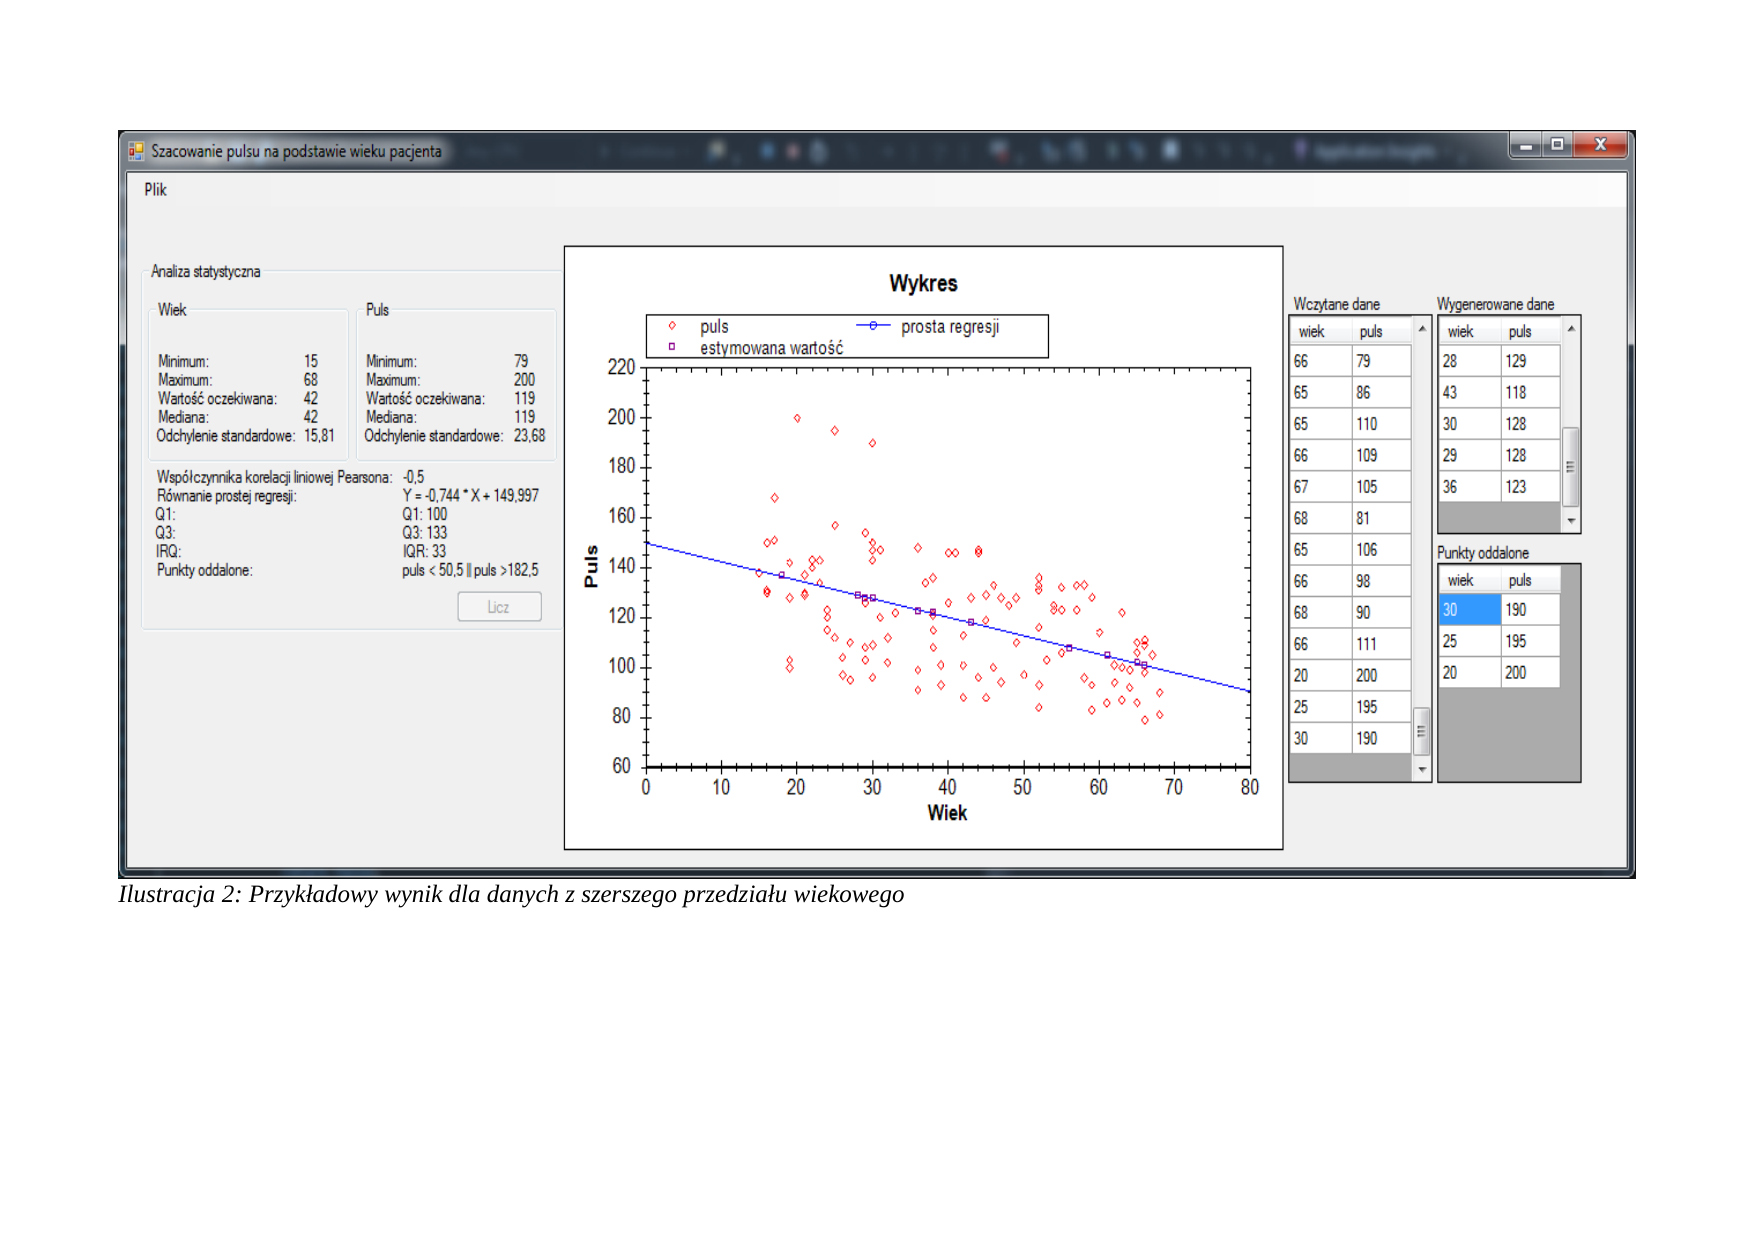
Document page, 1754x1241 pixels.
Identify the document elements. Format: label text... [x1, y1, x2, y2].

text Ilustracja 2: Przykładowy wynik dla danych z szerszego przedziału wiekowego [118, 879, 1636, 907]
picture [118, 130, 1636, 879]
